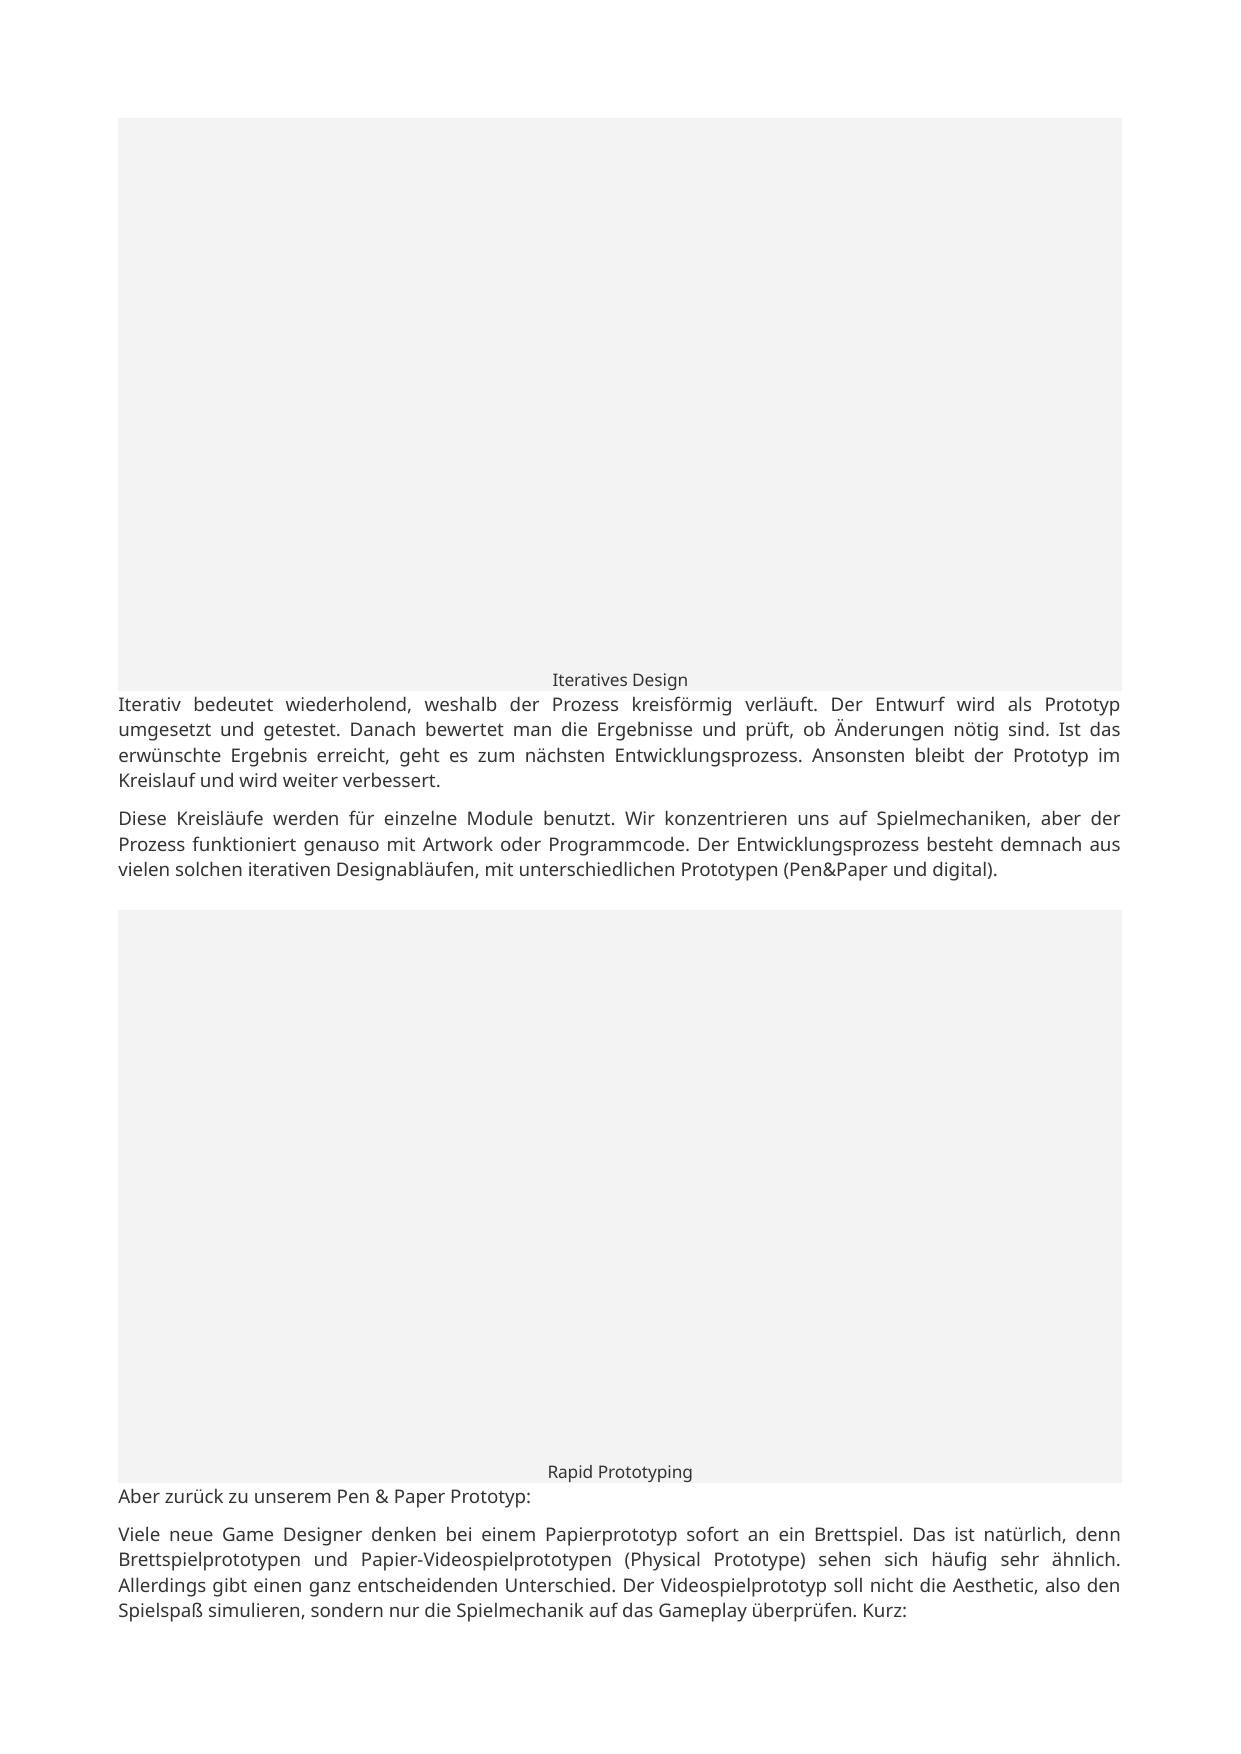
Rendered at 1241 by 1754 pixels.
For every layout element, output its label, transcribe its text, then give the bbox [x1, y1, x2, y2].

text Viele neue Game Designer denken bei einem Papierprototyp sofort an ein Brettspiel. Das ist natürlich, denn Brettspielprototypen und Papier-Videospielprototypen (Physical Prototype) sehen sich häufig sehr ähnlich. Allerdings gibt einen ganz entscheidenden Unterschied. Der Videospielprototyp soll nicht die Aesthetic, also den Spielspaß simulieren, sondern nur die Spielmechanik auf das Gameplay überprüfen. Kurz: [118, 1521, 1122, 1623]
text Diese Kreisläufe werden für einzelne Module benutzt. Wir konzentrieren uns auf Spielmechaniken, aber der Prozess funktioniert genauso mit Artwork oder Programmcode. Der Entwicklungsprozess besteht demnach aus vielen solchen iterativen Designabläufen, mit unterschiedlichen Prototypen (Pen&Paper und digital). [118, 806, 1122, 882]
text Rapid Prototyping [118, 1457, 1122, 1483]
text Iterativ bedeutet wiederholend, weshalb der Prozess kreisförmig verläuft. Der Entwurf wird als Prototyp umgesetzt und getestet. Danach bewertet man die Ergebnisse und prüft, ob Änderungen nötig sind. Ist das erwünschte Ergebnis erreicht, geht es zum nächsten Entwicklungsprozess. Ansonsten bleibt der Prototyp im Kreislauf und wird weiter verbessert. [118, 691, 1122, 793]
text Aber zurück zu unserem Pen & Paper Prototyp: [118, 1483, 1122, 1509]
text Iteratives Design [118, 664, 1122, 691]
